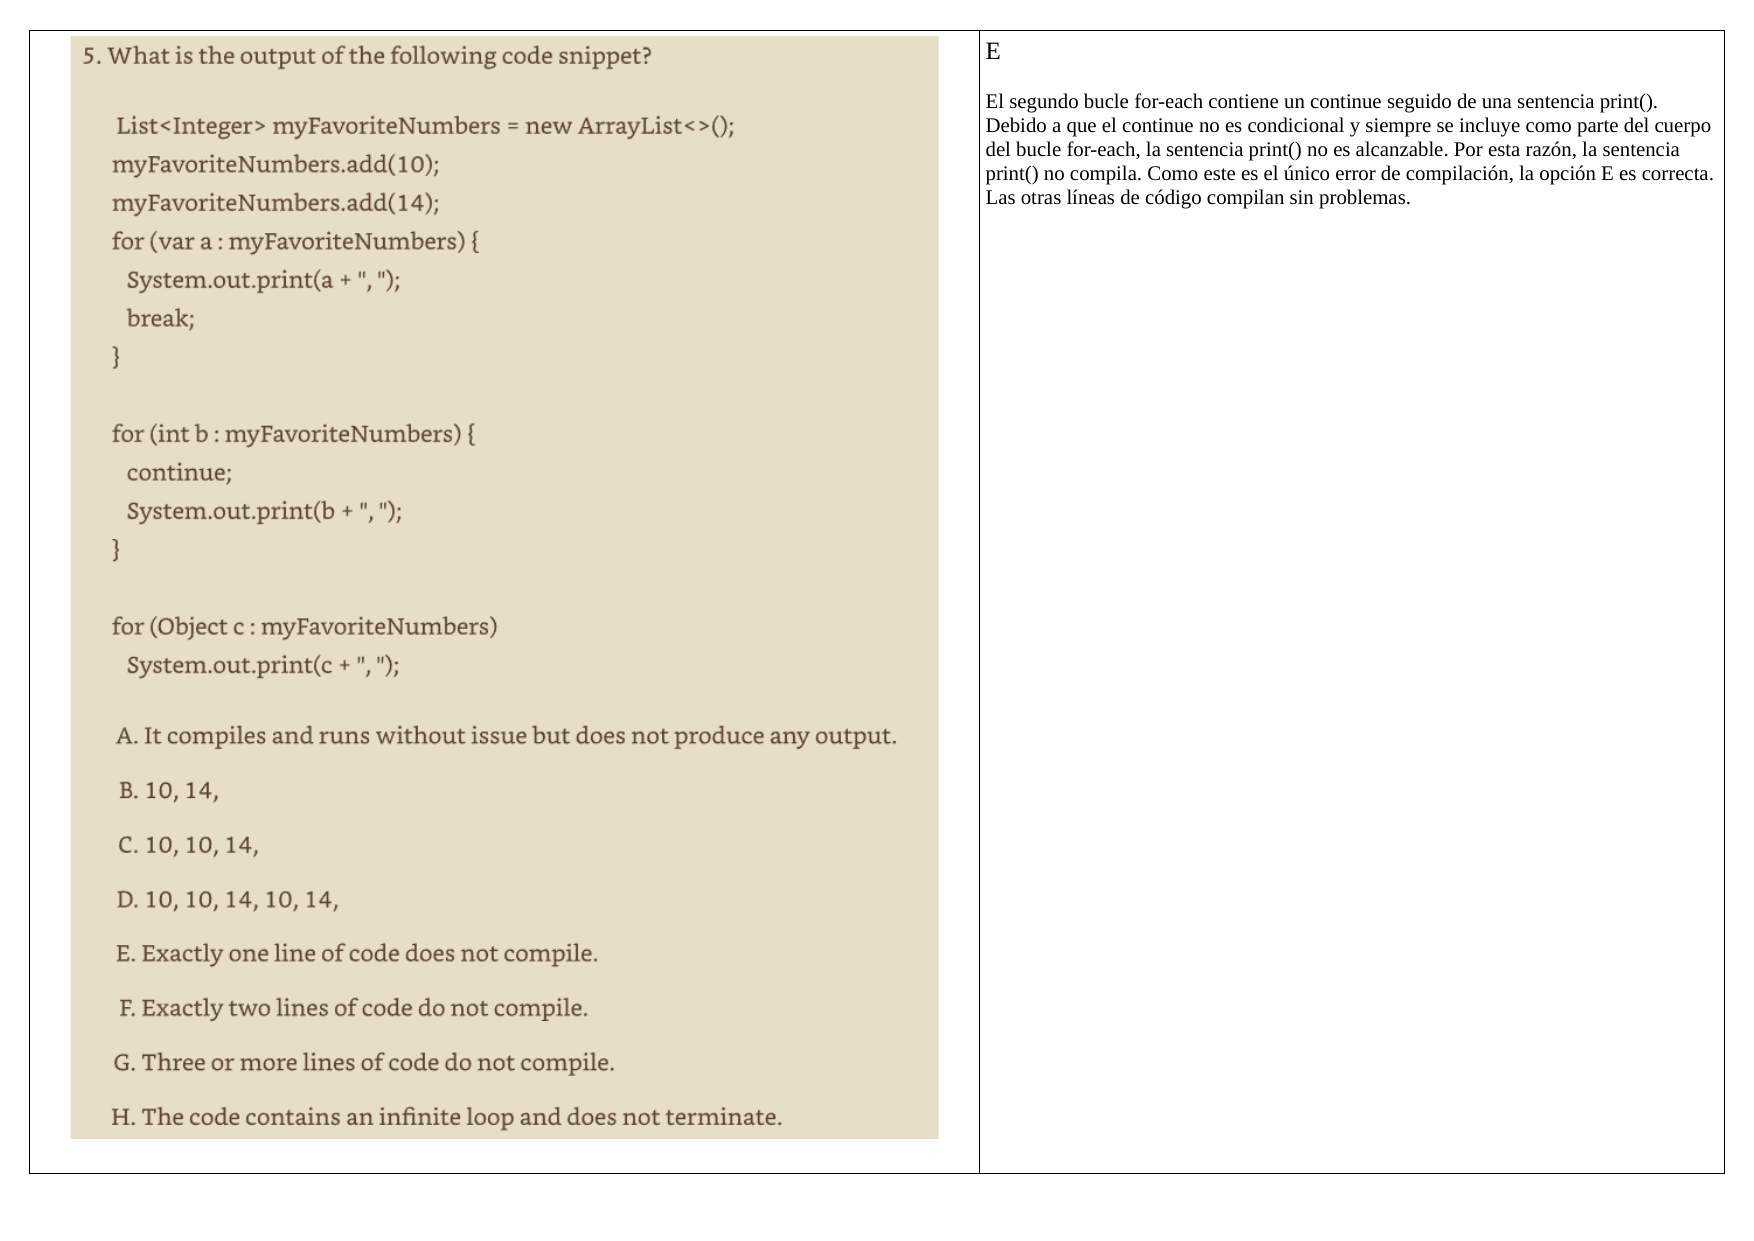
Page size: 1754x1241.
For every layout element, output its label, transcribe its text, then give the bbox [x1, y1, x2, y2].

table_cell [30, 31, 979, 1173]
table_cell E El segundo bucle for-each contiene un continue seguido de una sentencia print(). Debido a que el continue no es condicional y siempre se incluye como parte del cuerpo del bucle for-each, la sentencia print() no es alcanzable. Por esta razón, la sentencia print() no compila. Como este es el único error de compilación, la opción E es correcta. Las otras líneas de código compilan sin problemas. [980, 31, 1724, 1173]
picture [70, 36, 939, 1139]
